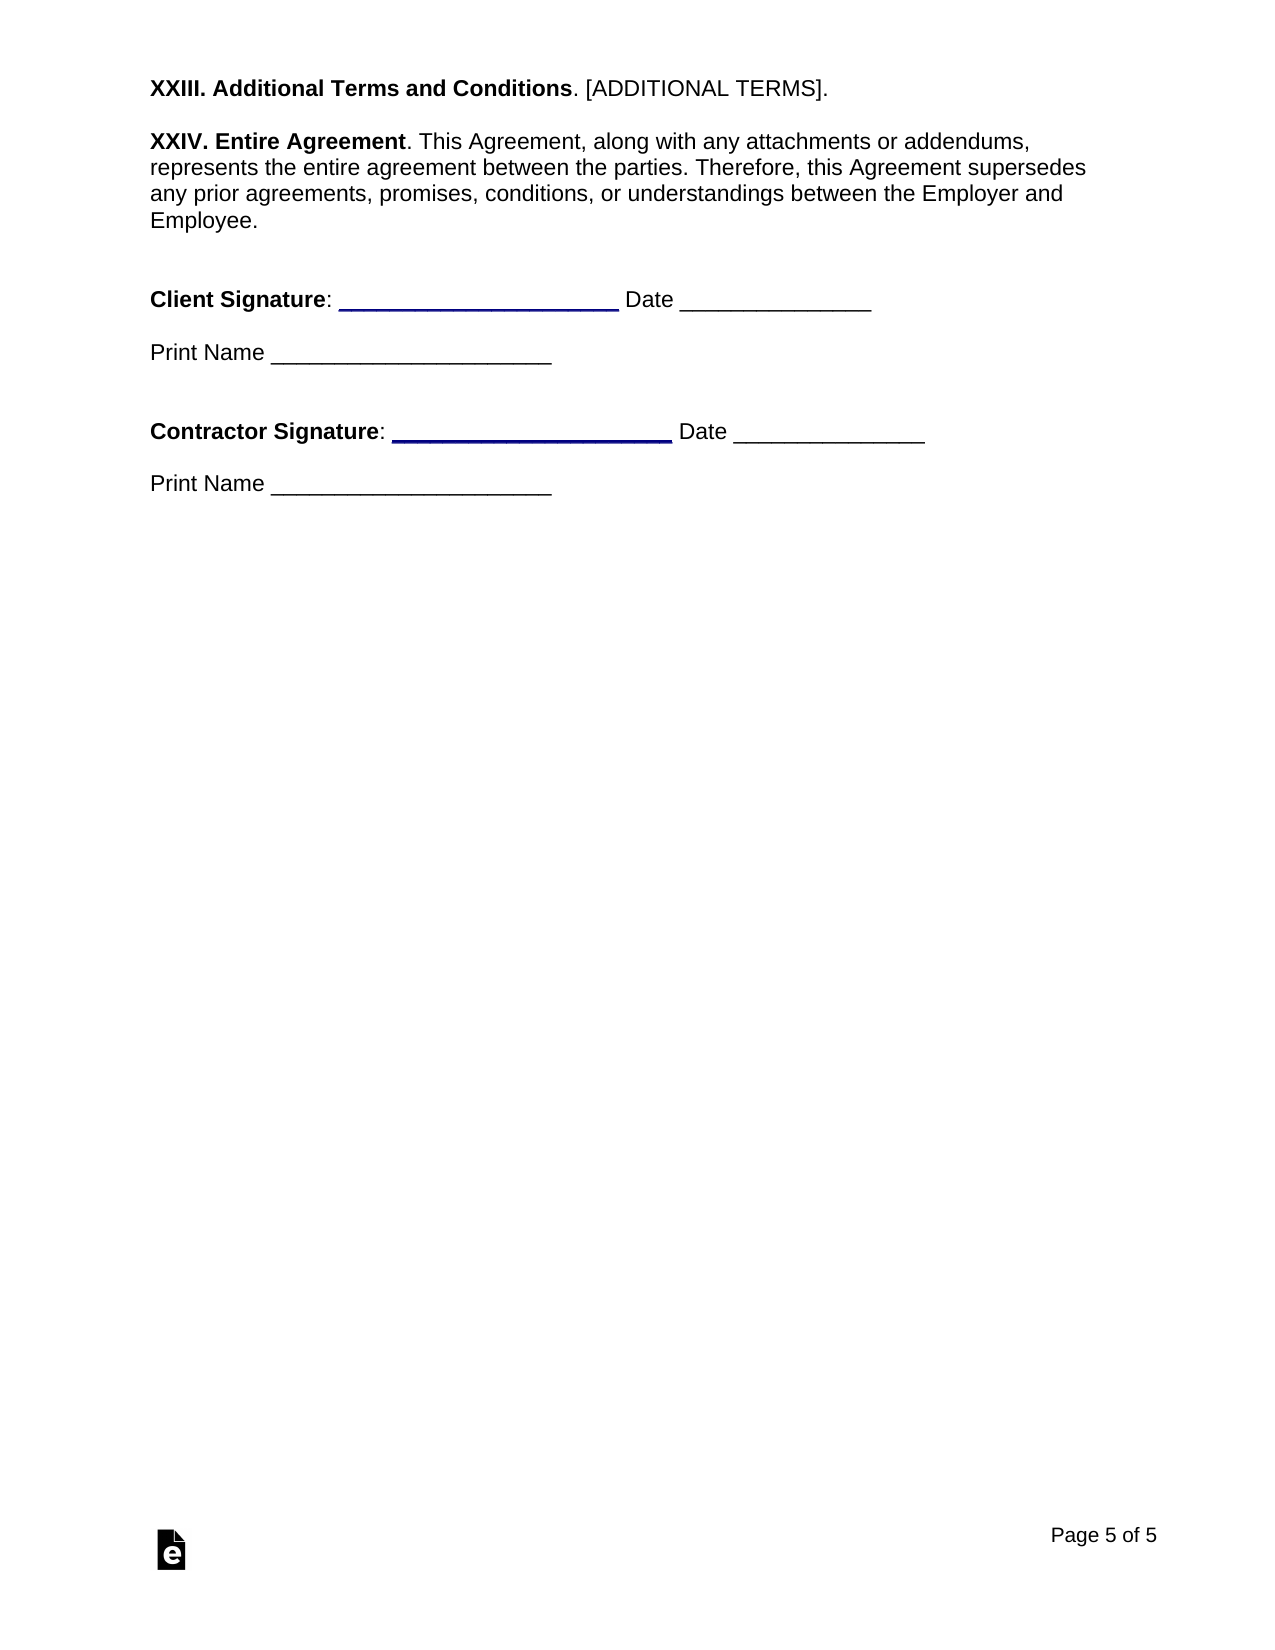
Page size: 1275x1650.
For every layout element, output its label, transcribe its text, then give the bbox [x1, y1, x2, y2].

text Client Signature: ______________________ Date _______________ [150, 286, 1125, 312]
text Print Name ______________________ [150, 338, 1125, 365]
text Contractor Signature: ______________________ Date _______________ [150, 418, 1125, 444]
text XXIV. Entire Agreement. This Agreement, along with any attachments or addendums, represents the entire agreement between the parties. Therefore, this Agreement supersedes any prior agreements, promises, conditions, or understandings between the Employer and Employee. [150, 128, 1125, 233]
text Print Name ______________________ [150, 470, 1125, 497]
text XXIII. Additional Terms and Conditions. [ADDITIONAL TERMS]. [150, 75, 1125, 101]
